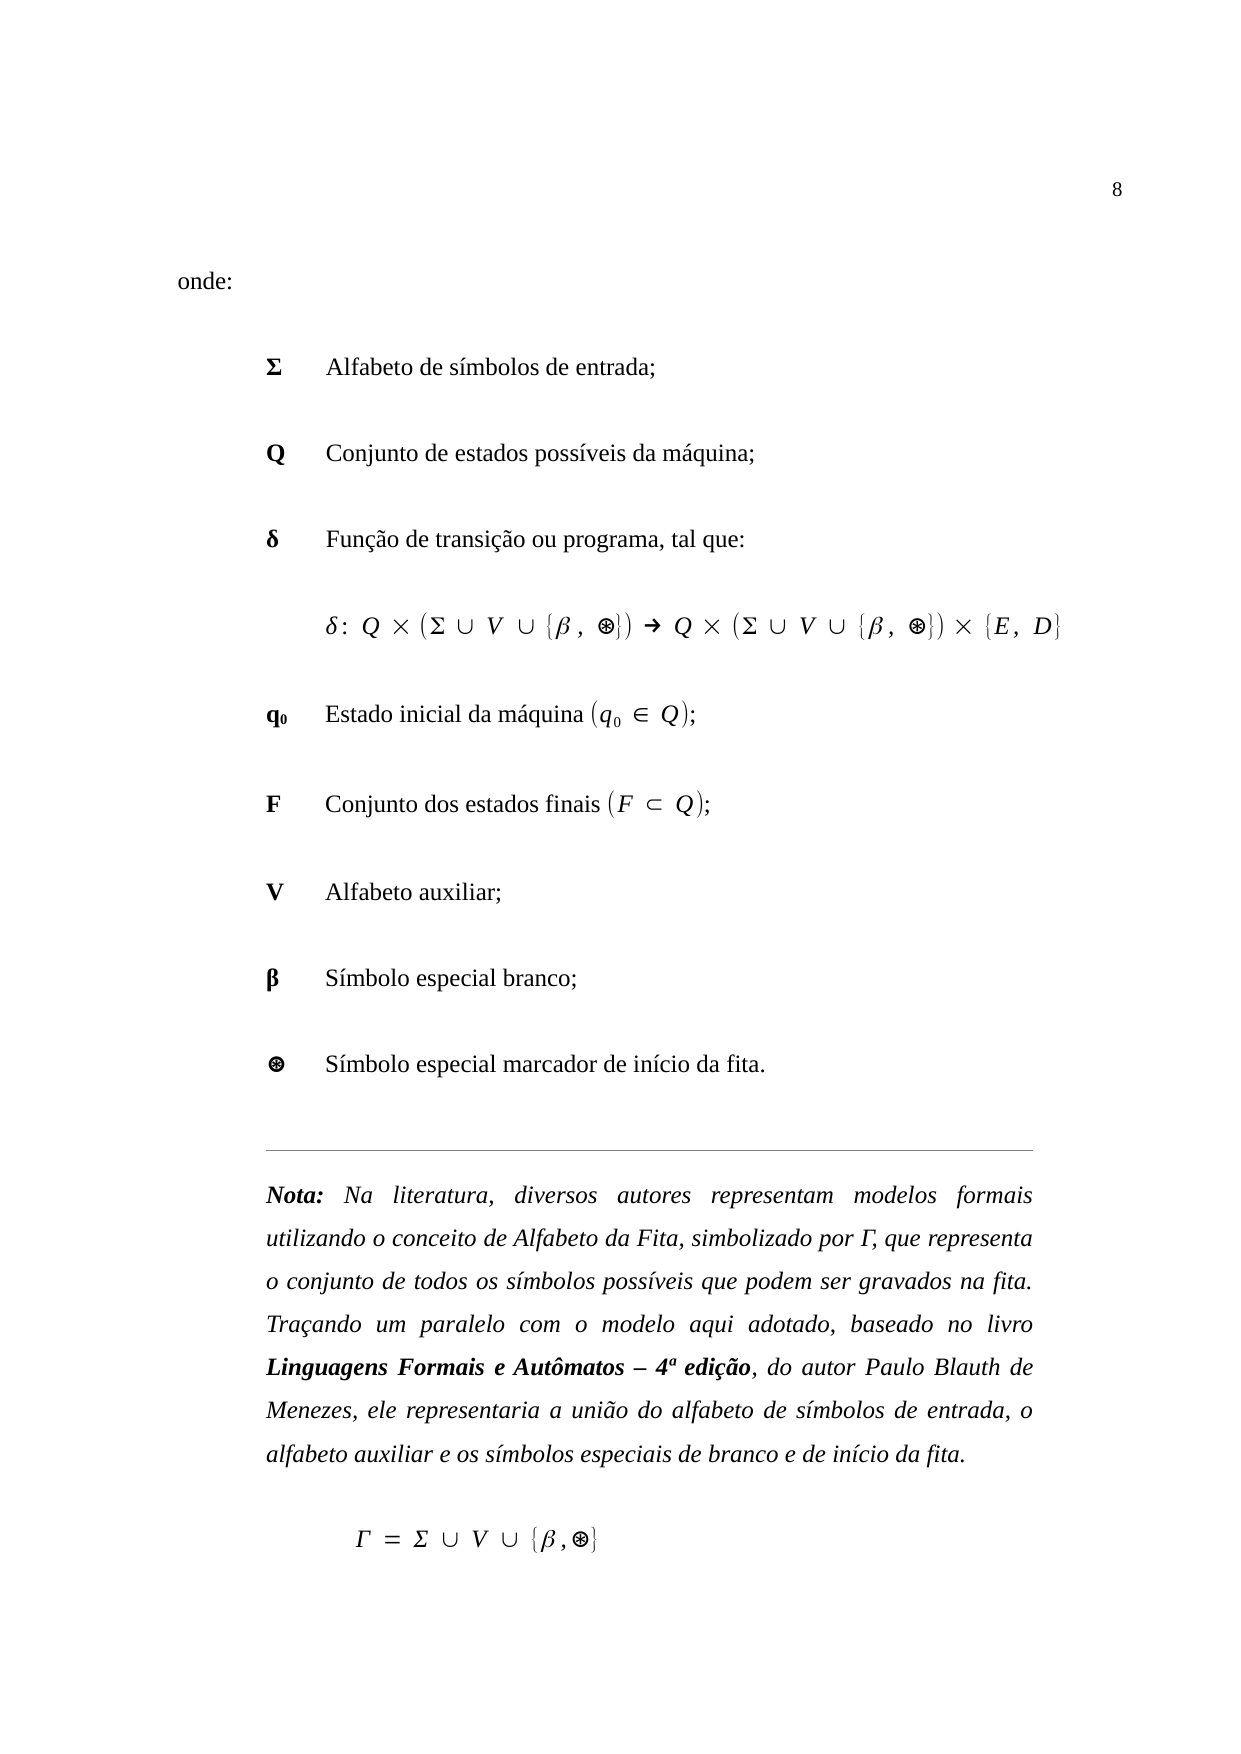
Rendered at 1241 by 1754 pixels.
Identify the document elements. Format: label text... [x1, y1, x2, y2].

text F Conjunto dos estados finais ; [177, 789, 1122, 819]
text Nota: Na literatura, diversos autores representam modelos formais utilizando o conceito de Alfabeto da Fita, simbolizado por Γ, que representa o conjunto de todos os símbolos possíveis que podem ser gravados na fita. Traçando um paralelo com o modelo aqui adotado, baseado no livro Linguagens Formais e Autômatos – 4ª edição, do autor Paulo Blauth de Menezes, ele representaria a união do alfabeto de símbolos de entrada, o alfabeto auxiliar e os símbolos especiais de branco e de início da fita. [266, 1180, 1033, 1467]
text Σ Alfabeto de símbolos de entrada; [177, 352, 1122, 381]
text onde: [177, 266, 1122, 294]
text δ Função de transição ou programa, tal que: [177, 524, 1122, 553]
text V Alfabeto auxiliar; [177, 877, 1122, 906]
text ⊛ Símbolo especial marcador de início da fita. [177, 1049, 1122, 1078]
text Q Conjunto de estados possíveis da máquina; [177, 438, 1122, 467]
text q0 Estado inicial da máquina ; [177, 699, 1122, 731]
text β Símbolo especial branco; [177, 963, 1122, 992]
